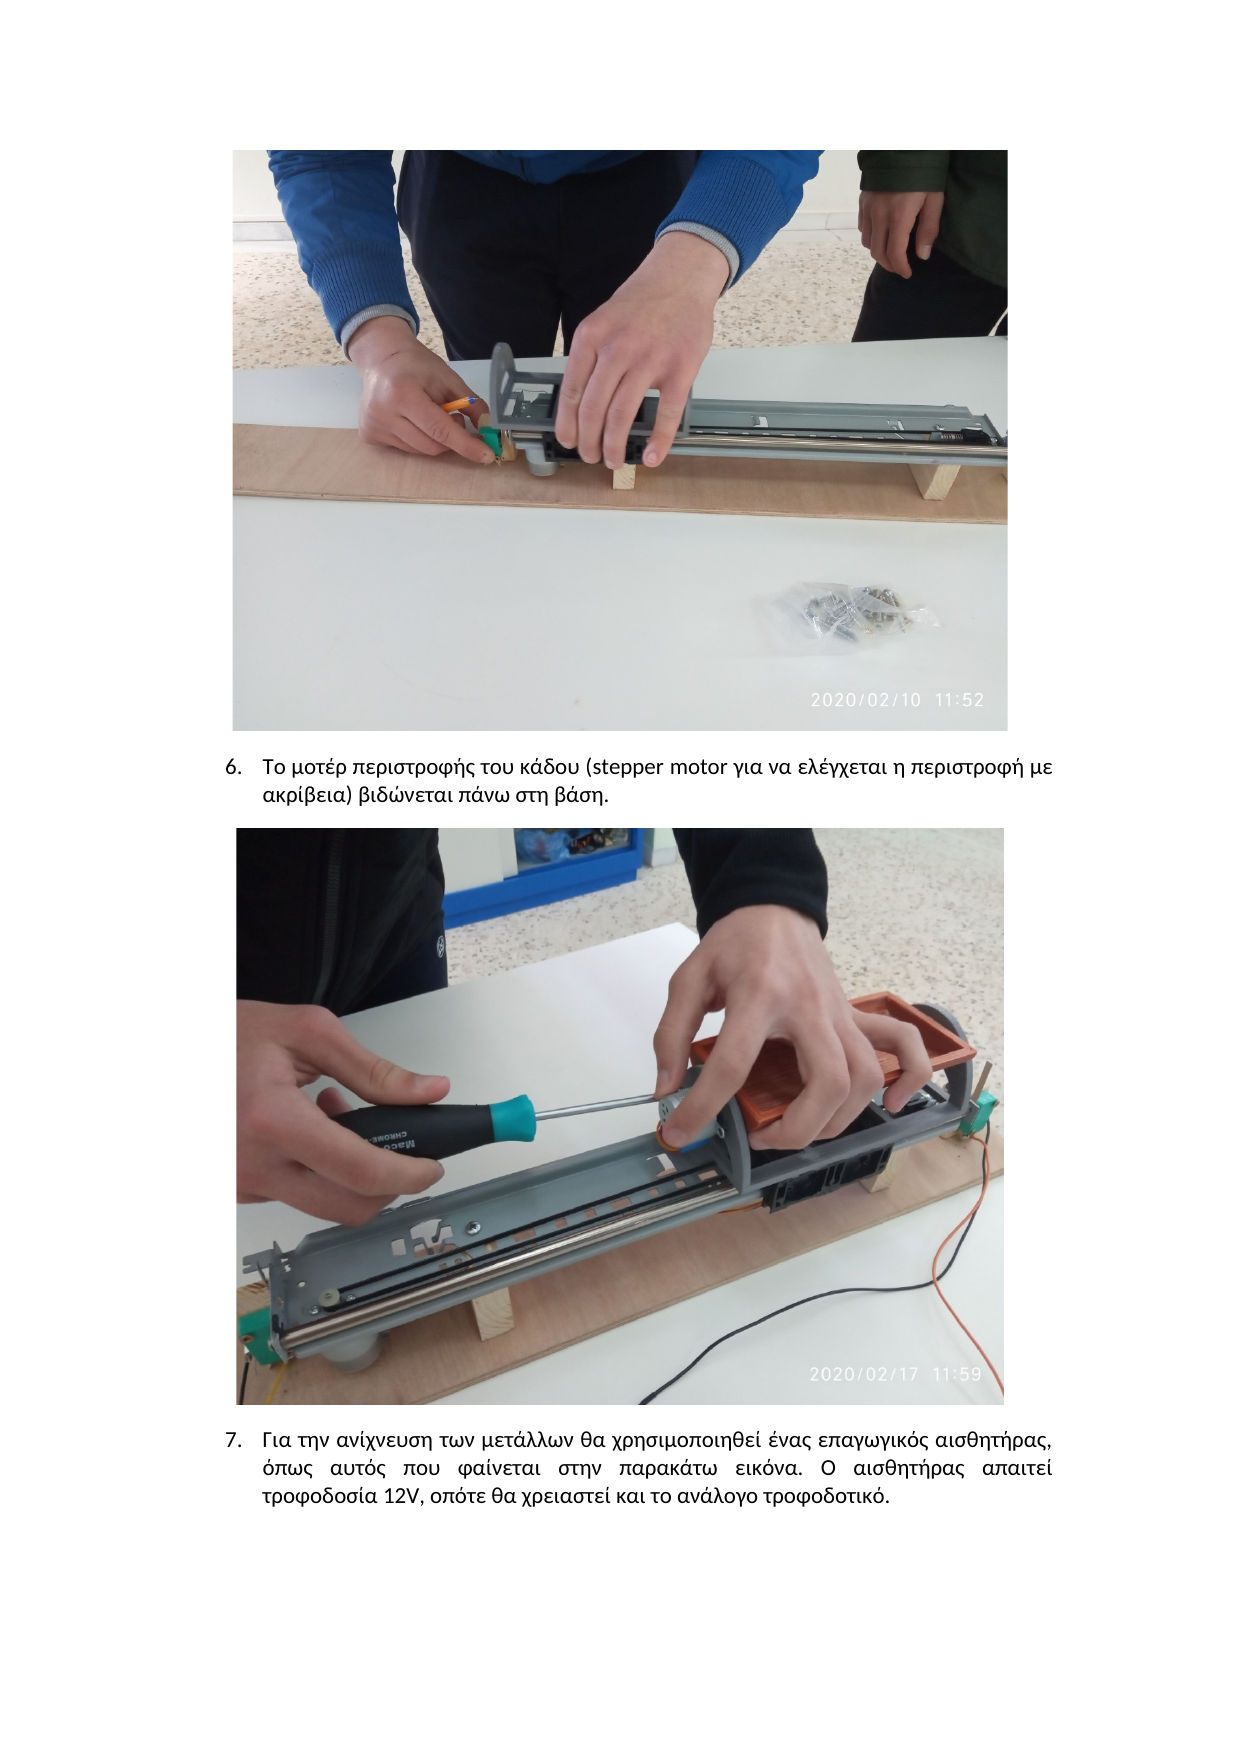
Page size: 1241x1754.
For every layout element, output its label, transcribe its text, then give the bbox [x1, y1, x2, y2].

list Το μοτέρ περιστροφής του κάδου (stepper motor για να ελέγχεται η περιστροφή με ακρίβεια) βιδώνεται πάνω στη βάση. [225, 752, 1053, 808]
list Για την ανίχνευση των μετάλλων θα χρησιμοποιηθεί ένας επαγωγικός αισθητήρας, όπως αυτός που φαίνεται στην παρακάτω εικόνα. Ο αισθητήρας απαιτεί τροφοδοσία 12V, οπότε θα χρειαστεί και το ανάλογο τροφοδοτικό. [225, 1425, 1053, 1509]
